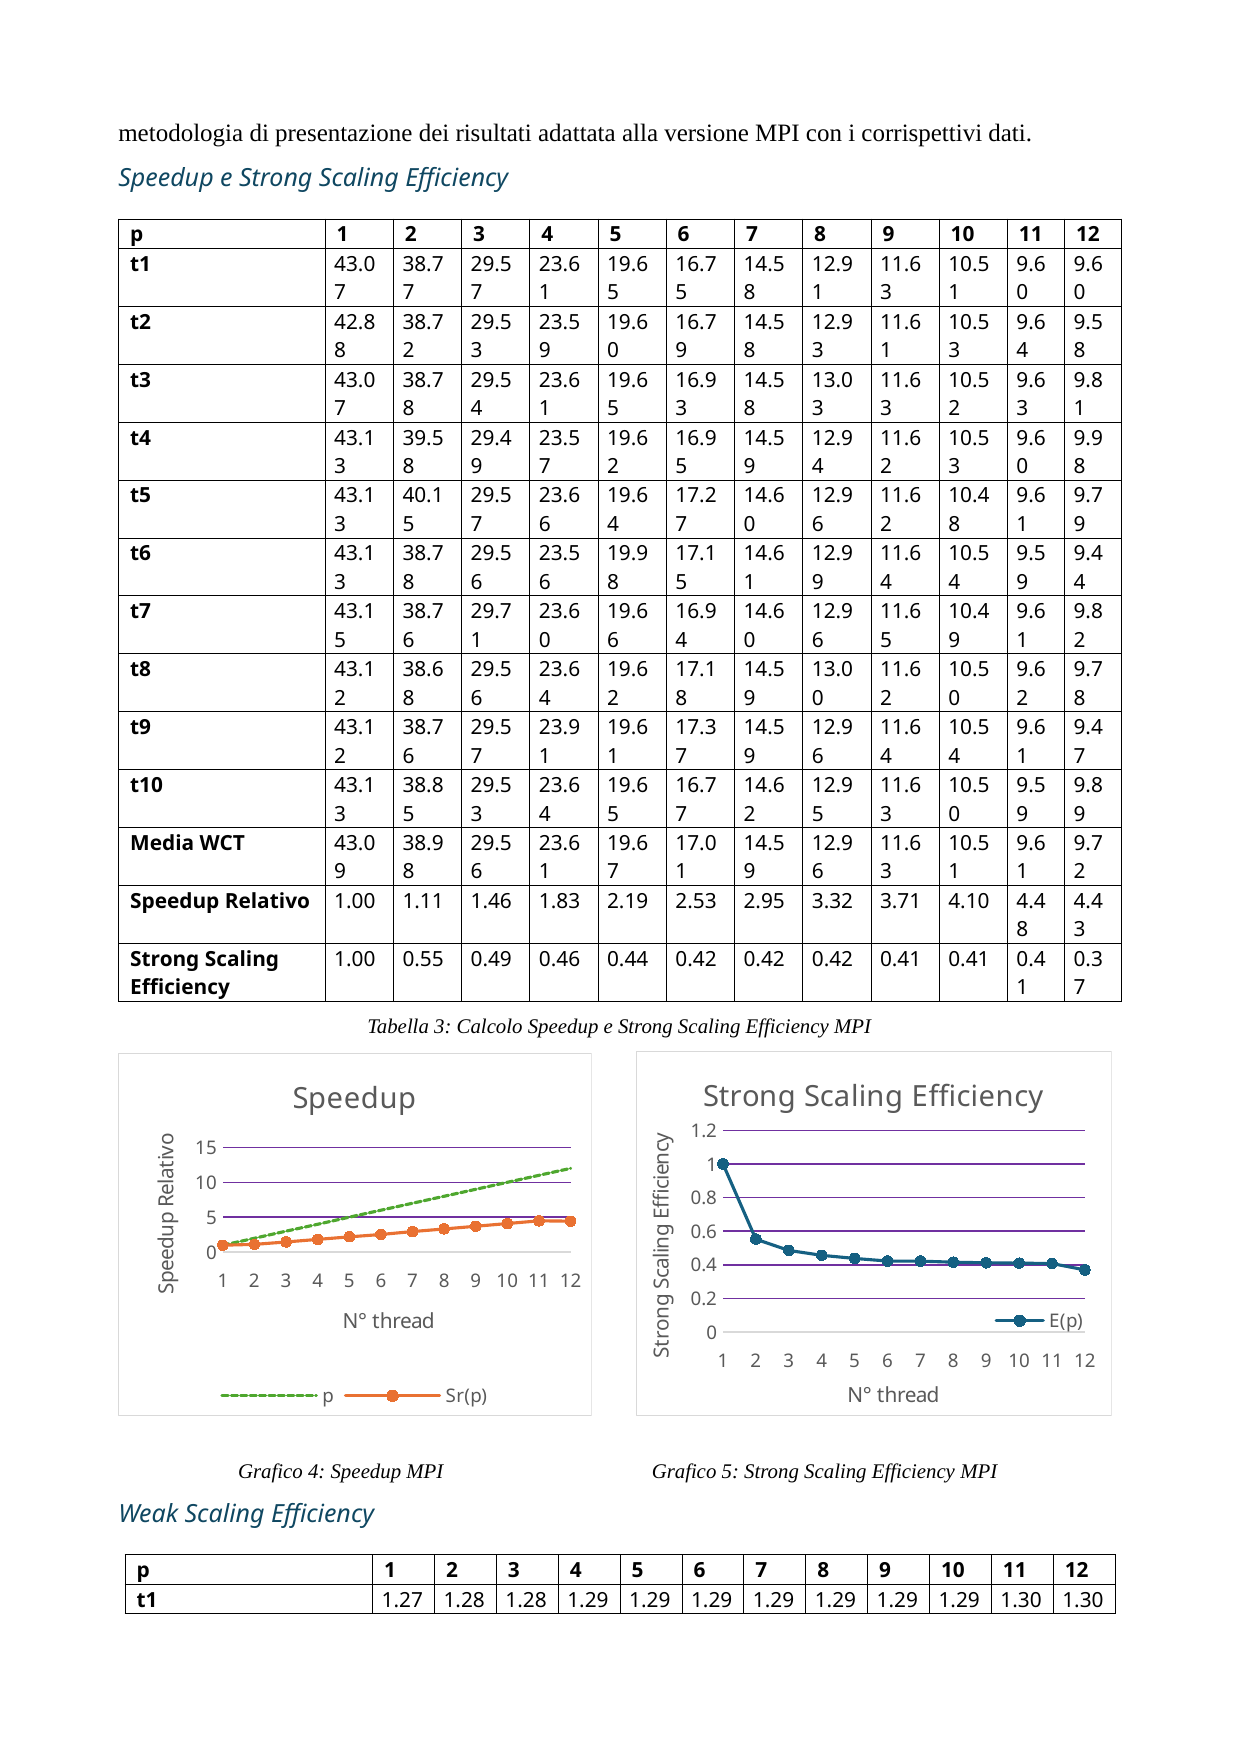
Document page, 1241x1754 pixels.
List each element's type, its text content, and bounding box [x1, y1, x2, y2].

table_cell 9.82 [1065, 596, 1121, 653]
table_cell 43.07 [326, 249, 393, 306]
table_cell 1.29 [868, 1585, 929, 1613]
table_header 5 [599, 220, 666, 248]
table_cell 12.99 [803, 539, 871, 595]
table_cell 29.57 [462, 481, 529, 537]
table_cell 23.66 [530, 481, 598, 537]
table_cell 38.77 [394, 249, 461, 306]
table_header 10 [930, 1555, 991, 1584]
table_cell 9.79 [1065, 481, 1121, 537]
table_cell t6 [119, 539, 325, 595]
table_cell 1.30 [1054, 1585, 1115, 1613]
table_cell 12.91 [803, 249, 871, 306]
table_cell 11.62 [872, 654, 939, 711]
table_cell 10.53 [940, 423, 1007, 479]
table_cell 43.13 [326, 481, 393, 537]
table_cell 39.58 [394, 423, 461, 479]
table_cell 9.58 [1065, 307, 1121, 364]
table_cell 23.59 [530, 307, 598, 364]
table_cell 16.93 [667, 365, 734, 422]
table_cell 29.53 [462, 770, 529, 827]
table_cell t1 [119, 249, 325, 306]
table_cell 10.53 [940, 307, 1007, 364]
table_cell 17.15 [667, 539, 734, 595]
table_cell 14.62 [735, 770, 802, 827]
table_cell 23.60 [530, 596, 598, 653]
table_cell t1 [126, 1585, 372, 1613]
table_cell 0.44 [599, 944, 666, 1001]
table_cell 19.60 [599, 307, 666, 364]
table_cell 14.58 [735, 307, 802, 364]
table_cell Media WCT [119, 828, 325, 885]
table_cell 9.61 [1008, 828, 1064, 885]
table_cell t7 [119, 596, 325, 653]
table_cell 9.64 [1008, 307, 1064, 364]
table_cell 9.60 [1065, 249, 1121, 306]
table_header 10 [940, 220, 1007, 248]
table_cell 19.66 [599, 596, 666, 653]
table_cell 17.01 [667, 828, 734, 885]
table_cell 11.61 [872, 307, 939, 364]
table_cell t5 [119, 481, 325, 537]
table_cell 19.62 [599, 654, 666, 711]
subtitle Weak Scaling Efficiency [118, 1495, 1122, 1529]
table_header 1 [326, 220, 393, 248]
table_cell 29.56 [462, 654, 529, 711]
table_header 11 [1008, 220, 1064, 248]
table_cell 38.78 [394, 365, 461, 422]
table_header 8 [806, 1555, 867, 1584]
table_cell 14.58 [735, 365, 802, 422]
table_cell 23.64 [530, 770, 598, 827]
table_header 3 [462, 220, 529, 248]
table_cell 10.51 [940, 828, 1007, 885]
text metodologia di presentazione dei risultati adattata alla versione MPI con i corrispettivi dati. [118, 118, 1122, 147]
table_cell 16.94 [667, 596, 734, 653]
table_cell 23.91 [530, 712, 598, 769]
table_cell 29.57 [462, 249, 529, 306]
table_cell 11.64 [872, 539, 939, 595]
table_cell 16.95 [667, 423, 734, 479]
table_cell t8 [119, 654, 325, 711]
table_cell 19.65 [599, 249, 666, 306]
table_cell 1.29 [744, 1585, 805, 1613]
table_cell 1.30 [992, 1585, 1053, 1613]
table_cell 11.63 [872, 249, 939, 306]
table_cell 40.15 [394, 481, 461, 537]
table_cell 9.61 [1008, 596, 1064, 653]
table_cell 0.46 [530, 944, 598, 1001]
table_cell 2.95 [735, 886, 802, 943]
table_cell 4.43 [1065, 886, 1121, 943]
table_cell 10.54 [940, 539, 1007, 595]
table_cell 13.03 [803, 365, 871, 422]
table_cell 14.59 [735, 423, 802, 479]
table_cell 14.60 [735, 596, 802, 653]
table_cell 14.59 [735, 828, 802, 885]
table_cell 0.41 [940, 944, 1007, 1001]
table_cell 0.49 [462, 944, 529, 1001]
table_cell 2.53 [667, 886, 734, 943]
table_cell 19.67 [599, 828, 666, 885]
table_cell 9.59 [1008, 539, 1064, 595]
table_cell 38.76 [394, 712, 461, 769]
table_header 2 [394, 220, 461, 248]
table_cell 29.56 [462, 539, 529, 595]
table_cell 9.44 [1065, 539, 1121, 595]
table_cell 9.61 [1008, 712, 1064, 769]
table_cell 43.13 [326, 539, 393, 595]
table_cell 9.78 [1065, 654, 1121, 711]
table_header 7 [744, 1555, 805, 1584]
table_header p [126, 1555, 372, 1584]
table_cell 9.63 [1008, 365, 1064, 422]
table_cell 38.78 [394, 539, 461, 595]
table_cell 43.13 [326, 770, 393, 827]
table_cell 0.55 [394, 944, 461, 1001]
table_header 12 [1054, 1555, 1115, 1584]
table_cell 12.96 [803, 596, 871, 653]
subtitle Speedup e Strong Scaling Efficiency [118, 159, 1122, 193]
table_cell 9.60 [1008, 249, 1064, 306]
table_cell 10.54 [940, 712, 1007, 769]
table_cell 9.72 [1065, 828, 1121, 885]
table_header 8 [803, 220, 871, 248]
table_cell 11.63 [872, 828, 939, 885]
table_cell 16.77 [667, 770, 734, 827]
table_cell 1.83 [530, 886, 598, 943]
table_cell 12.93 [803, 307, 871, 364]
table_cell 23.57 [530, 423, 598, 479]
table_cell 11.65 [872, 596, 939, 653]
table_cell 11.62 [872, 423, 939, 479]
table_header p [119, 220, 325, 248]
table_header 5 [621, 1555, 682, 1584]
table_cell 14.59 [735, 654, 802, 711]
table_cell 43.13 [326, 423, 393, 479]
table_cell 1.29 [683, 1585, 743, 1613]
table_cell 1.46 [462, 886, 529, 943]
table_cell 1.29 [806, 1585, 867, 1613]
table_cell 16.79 [667, 307, 734, 364]
table_cell 1.28 [435, 1585, 496, 1613]
table_cell 10.48 [940, 481, 1007, 537]
table_header 6 [667, 220, 734, 248]
table_cell 23.61 [530, 365, 598, 422]
table_cell 11.63 [872, 365, 939, 422]
table_header 4 [559, 1555, 620, 1584]
table_cell 3.71 [872, 886, 939, 943]
table_header 6 [683, 1555, 743, 1584]
table_cell 12.96 [803, 828, 871, 885]
table_cell 1.27 [373, 1585, 434, 1613]
table_cell 11.62 [872, 481, 939, 537]
table_cell 1.29 [559, 1585, 620, 1613]
table_cell 1.11 [394, 886, 461, 943]
table_header 4 [530, 220, 598, 248]
table_cell 23.64 [530, 654, 598, 711]
table_cell 0.42 [803, 944, 871, 1001]
table_cell 29.56 [462, 828, 529, 885]
table_cell 38.68 [394, 654, 461, 711]
table_cell 19.62 [599, 423, 666, 479]
table_cell 1.28 [497, 1585, 558, 1613]
table_cell 13.00 [803, 654, 871, 711]
table_cell 0.41 [872, 944, 939, 1001]
table_cell 4.48 [1008, 886, 1064, 943]
table_cell 17.27 [667, 481, 734, 537]
table_cell 14.60 [735, 481, 802, 537]
table_cell 29.49 [462, 423, 529, 479]
table_cell 19.98 [599, 539, 666, 595]
table_cell 29.53 [462, 307, 529, 364]
table_cell 42.88 [326, 307, 393, 364]
table_header 12 [1065, 220, 1121, 248]
table_header 7 [735, 220, 802, 248]
table_cell 9.47 [1065, 712, 1121, 769]
table_cell 0.41 [1008, 944, 1064, 1001]
table_cell t4 [119, 423, 325, 479]
table_cell 23.61 [530, 249, 598, 306]
table_cell 29.71 [462, 596, 529, 653]
table_cell 14.58 [735, 249, 802, 306]
table_cell 29.57 [462, 712, 529, 769]
table_cell 11.63 [872, 770, 939, 827]
table_cell 0.37 [1065, 944, 1121, 1001]
table_cell 19.61 [599, 712, 666, 769]
table_cell 10.50 [940, 770, 1007, 827]
table_cell 14.59 [735, 712, 802, 769]
text Grafico 4: Speedup MPI Grafico 5: Strong Scaling Efficiency MPI [118, 1459, 1122, 1483]
table_cell 9.98 [1065, 423, 1121, 479]
table_cell 43.07 [326, 365, 393, 422]
table_header 1 [373, 1555, 434, 1584]
table_cell 23.56 [530, 539, 598, 595]
table_header 3 [497, 1555, 558, 1584]
table_header 9 [872, 220, 939, 248]
table_cell 43.09 [326, 828, 393, 885]
table_header 9 [868, 1555, 929, 1584]
table_cell 1.29 [930, 1585, 991, 1613]
table_cell 12.95 [803, 770, 871, 827]
text Tabella 3: Calcolo Speedup e Strong Scaling Efficiency MPI [118, 1014, 1122, 1038]
table_cell 10.51 [940, 249, 1007, 306]
table_cell t10 [119, 770, 325, 827]
table_cell 1.00 [326, 944, 393, 1001]
table_cell 10.49 [940, 596, 1007, 653]
table_cell 9.60 [1008, 423, 1064, 479]
table_cell 43.15 [326, 596, 393, 653]
table_cell 38.72 [394, 307, 461, 364]
table_cell 9.59 [1008, 770, 1064, 827]
table_cell 0.42 [667, 944, 734, 1001]
table_cell 10.52 [940, 365, 1007, 422]
table_cell 12.96 [803, 481, 871, 537]
table_cell 10.50 [940, 654, 1007, 711]
table_cell 3.32 [803, 886, 871, 943]
table_cell 12.96 [803, 712, 871, 769]
table_cell 9.81 [1065, 365, 1121, 422]
table_cell 29.54 [462, 365, 529, 422]
table_cell 9.89 [1065, 770, 1121, 827]
table_cell 2.19 [599, 886, 666, 943]
table_cell 4.10 [940, 886, 1007, 943]
table_cell 38.85 [394, 770, 461, 827]
table_cell 17.18 [667, 654, 734, 711]
table_cell 9.61 [1008, 481, 1064, 537]
table_header 11 [992, 1555, 1053, 1584]
table_cell t2 [119, 307, 325, 364]
table_cell 23.61 [530, 828, 598, 885]
table_cell Strong Scaling Efficiency [119, 944, 325, 1001]
table_cell 17.37 [667, 712, 734, 769]
table_cell 16.75 [667, 249, 734, 306]
table_cell 19.64 [599, 481, 666, 537]
table_cell t9 [119, 712, 325, 769]
table_cell 14.61 [735, 539, 802, 595]
table_cell 0.42 [735, 944, 802, 1001]
table_cell 19.65 [599, 365, 666, 422]
table_cell 19.65 [599, 770, 666, 827]
table_cell 43.12 [326, 712, 393, 769]
table_cell 11.64 [872, 712, 939, 769]
table_cell 1.00 [326, 886, 393, 943]
table_cell 43.12 [326, 654, 393, 711]
table_cell Speedup Relativo [119, 886, 325, 943]
table_header 2 [435, 1555, 496, 1584]
table_cell t3 [119, 365, 325, 422]
table_cell 38.76 [394, 596, 461, 653]
table_cell 12.94 [803, 423, 871, 479]
table_cell 9.62 [1008, 654, 1064, 711]
table_cell 38.98 [394, 828, 461, 885]
table_cell 1.29 [621, 1585, 682, 1613]
